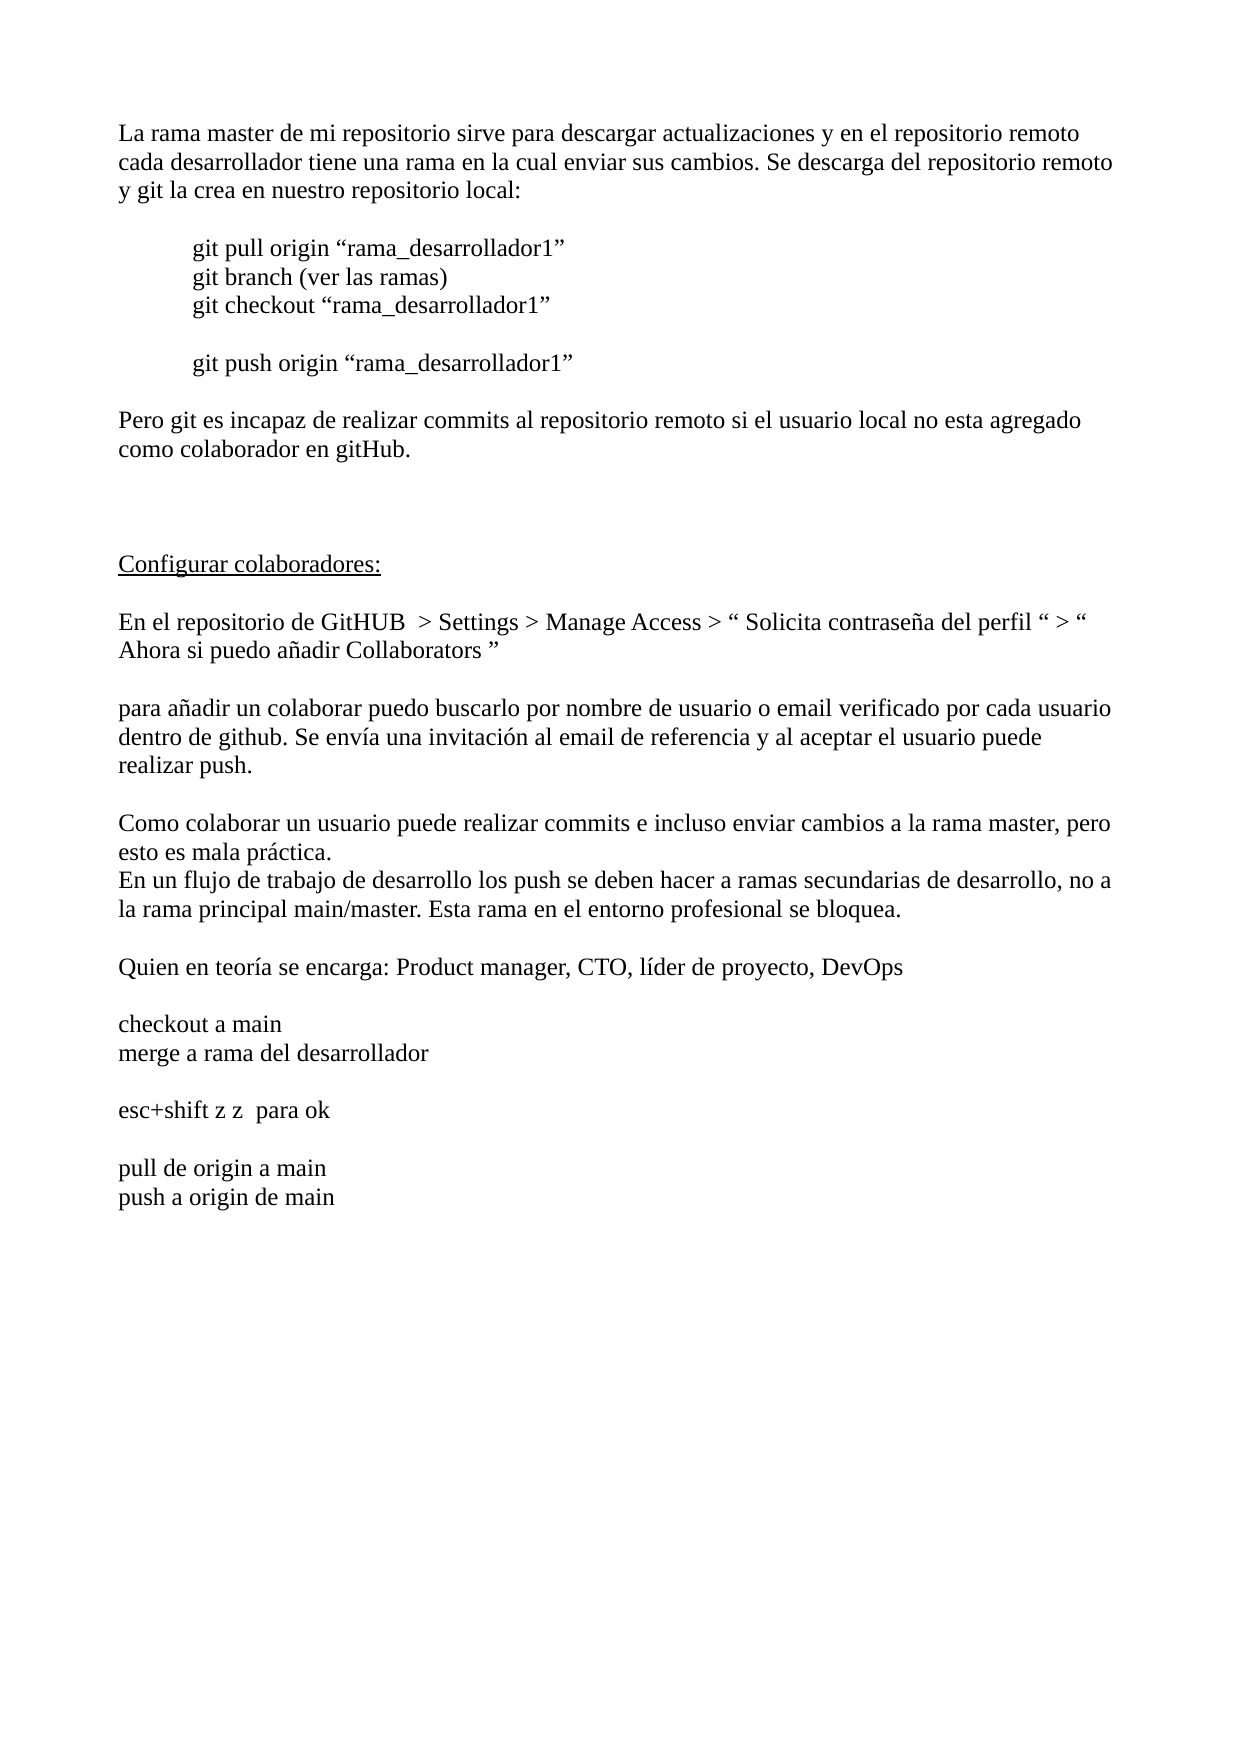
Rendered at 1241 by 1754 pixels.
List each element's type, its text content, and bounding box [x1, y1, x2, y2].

text esc+shift z z para ok [118, 1096, 1122, 1124]
text Configurar colaboradores: [118, 549, 1122, 578]
text Como colaborar un usuario puede realizar commits e incluso enviar cambios a la rama master, pero esto es mala práctica. [118, 808, 1122, 866]
text git pull origin “rama_desarrollador1” [118, 233, 1122, 262]
text En un flujo de trabajo de desarrollo los push se deben hacer a ramas secundarias de desarrollo, no a la rama principal main/master. Esta rama en el entorno profesional se bloquea. [118, 866, 1122, 923]
text La rama master de mi repositorio sirve para descargar actualizaciones y en el repositorio remoto cada desarrollador tiene una rama en la cual enviar sus cambios. Se descarga del repositorio remoto y git la crea en nuestro repositorio local: [118, 118, 1122, 204]
text push a origin de main [118, 1182, 1122, 1211]
text Quien en teoría se encarga: Product manager, CTO, líder de proyecto, DevOps [118, 952, 1122, 981]
text pull de origin a main [118, 1153, 1122, 1182]
text git push origin “rama_desarrollador1” [118, 348, 1122, 377]
text git checkout “rama_desarrollador1” [118, 291, 1122, 319]
text para añadir un colaborar puedo buscarlo por nombre de usuario o email verificado por cada usuario dentro de github. Se envía una invitación al email de referencia y al aceptar el usuario puede realizar push. [118, 693, 1122, 779]
text git branch (ver las ramas) [118, 262, 1122, 291]
text checkout a main [118, 1009, 1122, 1038]
text merge a rama del desarrollador [118, 1038, 1122, 1067]
text Pero git es incapaz de realizar commits al repositorio remoto si el usuario local no esta agregado como colaborador en gitHub. [118, 406, 1122, 463]
text En el repositorio de GitHUB > Settings > Manage Access > “ Solicita contraseña del perfil “ > “ Ahora si puedo añadir Collaborators ” [118, 607, 1122, 664]
